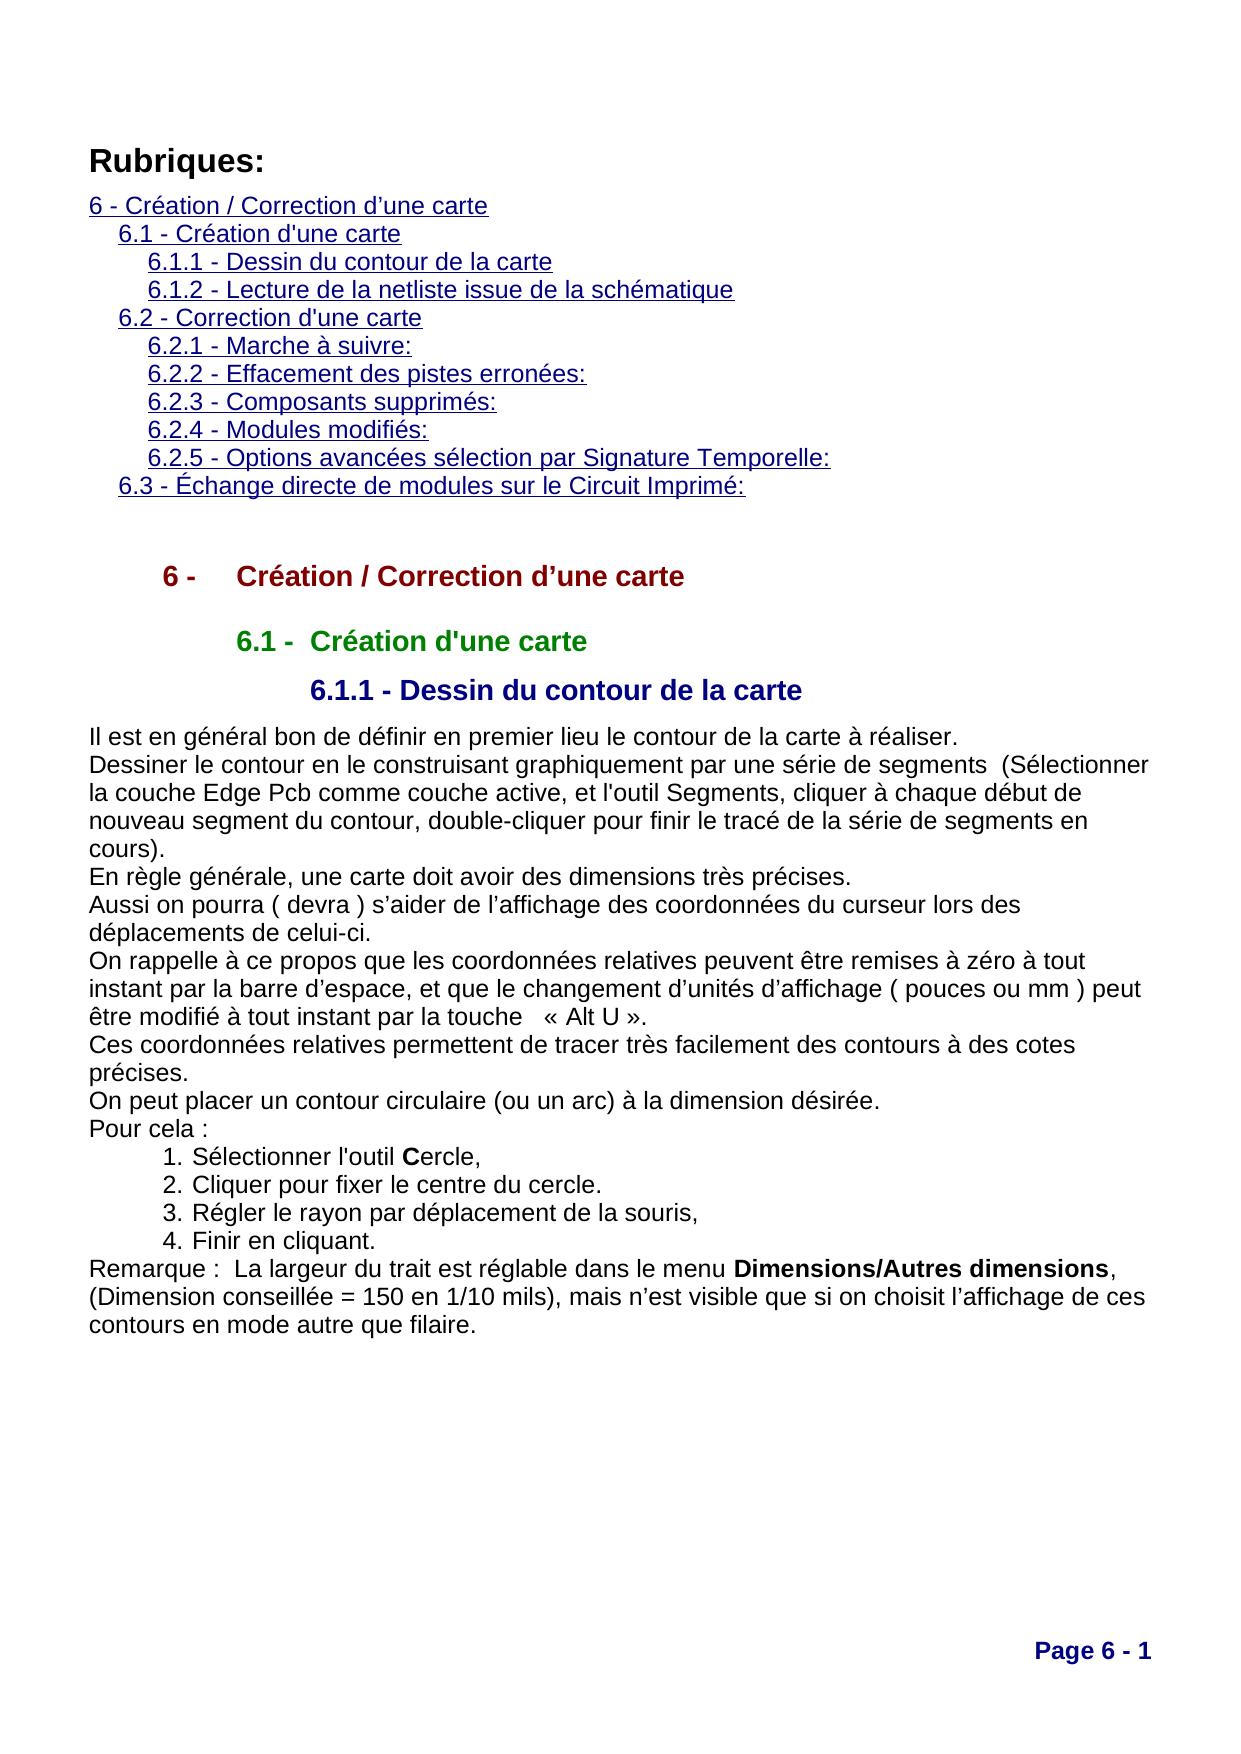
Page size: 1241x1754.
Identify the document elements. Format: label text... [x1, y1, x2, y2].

list Finir en cliquant. [162, 1227, 1152, 1255]
text Remarque : La largeur du trait est réglable dans le menu Dimensions/Autres dimensions, (Dimension conseillée = 150 en 1/10 mils), mais n’est visible que si on choisit l’affichage de ces contours en mode autre que filaire. [88, 1255, 1152, 1339]
text 6.2.5 - Options avancées sélection par Signature Temporelle: [147, 444, 1152, 472]
text Pour cela : [88, 1115, 1152, 1143]
subtitle Création d'une carte [162, 625, 1152, 658]
text Il est en général bon de définir en premier lieu le contour de la carte à réaliser. [88, 723, 1152, 751]
subtitle Dessin du contour de la carte [236, 674, 1152, 707]
text 6.2.4 - Modules modifiés: [147, 416, 1152, 444]
text En règle générale, une carte doit avoir des dimensions très précises. [88, 863, 1152, 891]
list Sélectionner l'outil Cercle, [162, 1143, 1152, 1171]
subtitle Rubriques: [88, 142, 1152, 179]
text On rappelle à ce propos que les coordonnées relatives peuvent être remises à zéro à tout instant par la barre d’espace, et que le changement d’unités d’affichage ( pouces ou mm ) peut être modifié à tout instant par la touche « Alt U ». [88, 947, 1152, 1031]
text 6.2.2 - Effacement des pistes erronées: [147, 360, 1152, 388]
text Dessiner le contour en le construisant graphiquement par une série de segments (Sélectionner la couche Edge Pcb comme couche active, et l'outil Segments, cliquer à chaque début de nouveau segment du contour, double-cliquer pour finir le tracé de la série de segments en cours). [88, 751, 1152, 863]
text 6.1.1 - Dessin du contour de la carte [147, 248, 1152, 276]
text 6.3 - Échange directe de modules sur le Circuit Imprimé: [118, 472, 1152, 500]
subtitle Création / Correction d’une carte [88, 560, 1152, 593]
text 6 - Création / Correction d’une carte [88, 192, 1152, 219]
text 6.1 - Création d'une carte [118, 219, 1152, 248]
list Régler le rayon par déplacement de la souris, [162, 1199, 1152, 1227]
text 6.2.1 - Marche à suivre: [147, 332, 1152, 360]
text Ces coordonnées relatives permettent de tracer très facilement des contours à des cotes précises. [88, 1031, 1152, 1087]
text Aussi on pourra ( devra ) s’aider de l’affichage des coordonnées du curseur lors des déplacements de celui-ci. [88, 891, 1152, 947]
text 6.1.2 - Lecture de la netliste issue de la schématique [147, 276, 1152, 304]
list Cliquer pour fixer le centre du cercle. [162, 1171, 1152, 1199]
text 6.2.3 - Composants supprimés: [147, 388, 1152, 416]
text 6.2 - Correction d'une carte [118, 304, 1152, 332]
text On peut placer un contour circulaire (ou un arc) à la dimension désirée. [88, 1087, 1152, 1115]
